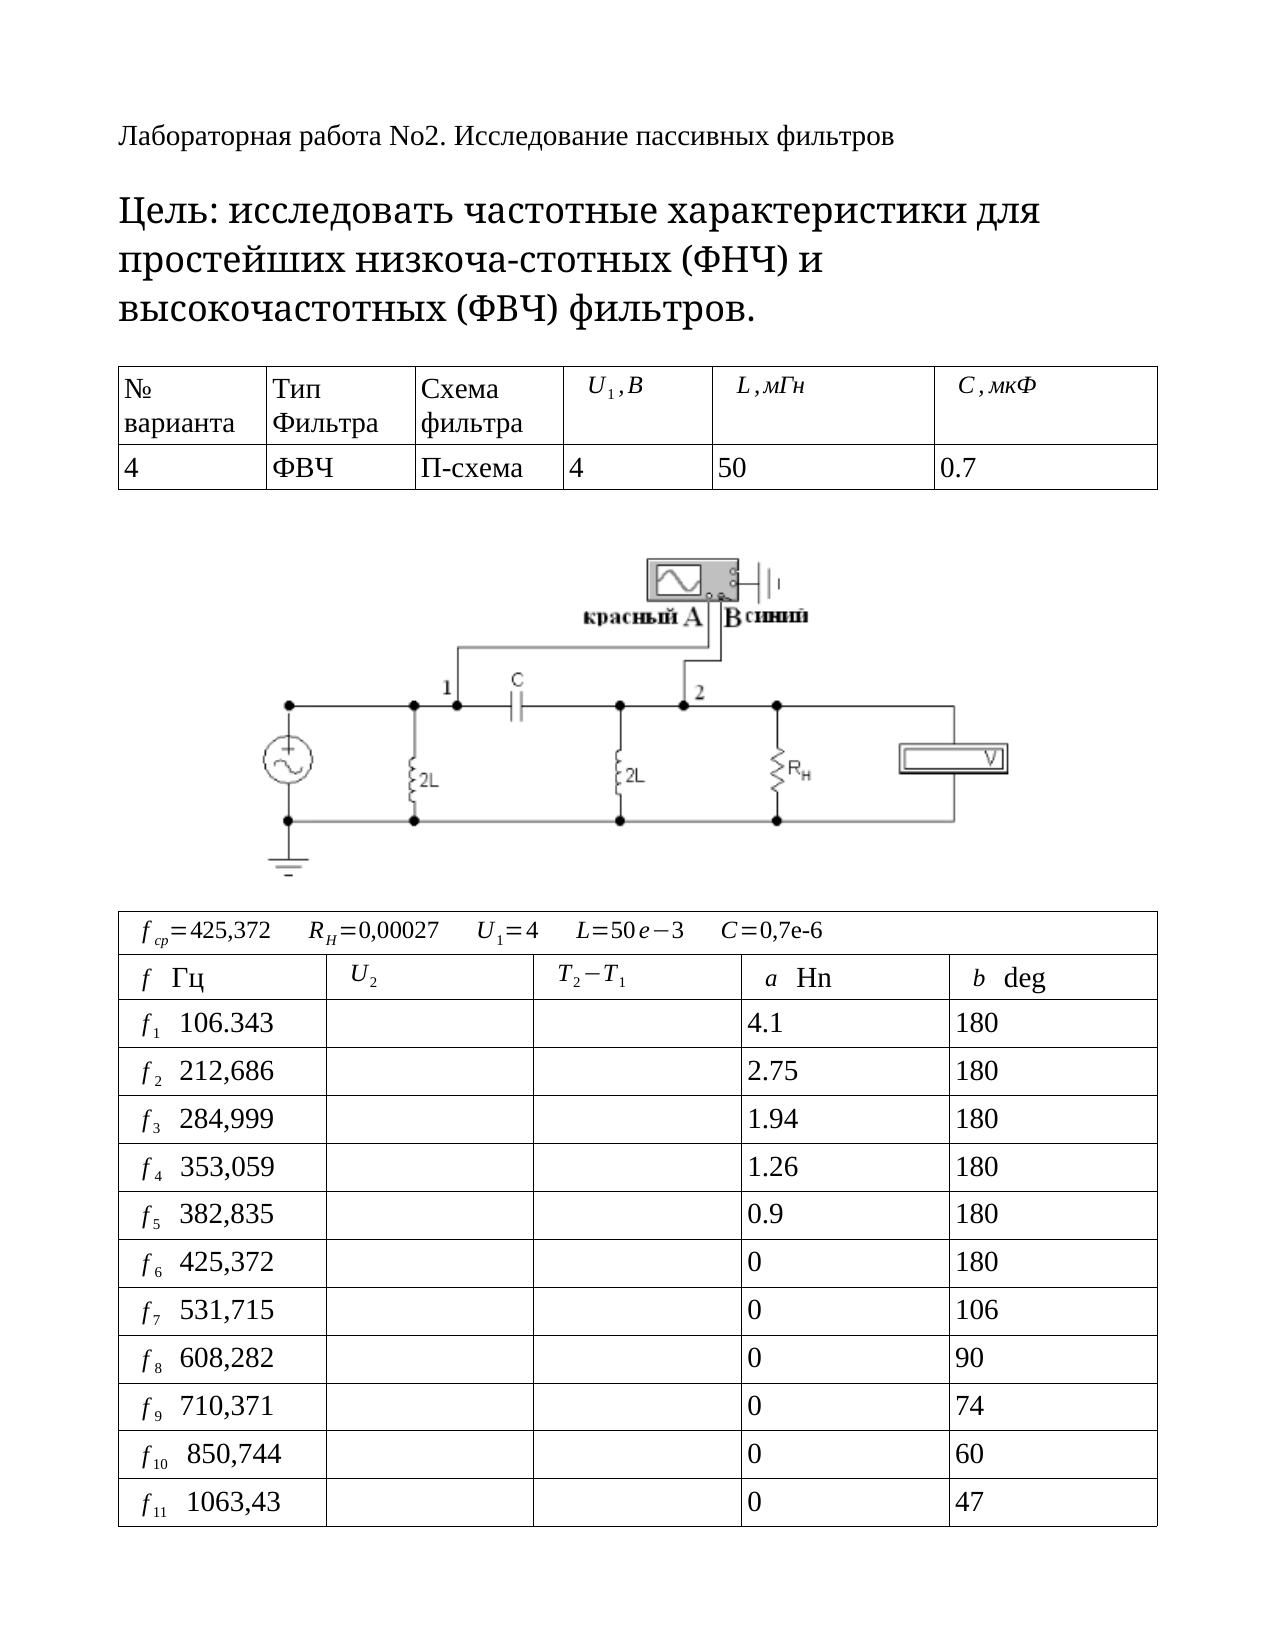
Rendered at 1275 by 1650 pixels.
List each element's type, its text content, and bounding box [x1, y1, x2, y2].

table_cell [534, 1192, 741, 1239]
table_cell 0 [742, 1240, 949, 1287]
table_cell 106 [950, 1288, 1157, 1334]
table_cell 180 [950, 1096, 1157, 1143]
table_cell Hn [742, 955, 949, 999]
table_cell [534, 1479, 741, 1526]
table_cell 4.1 [742, 1000, 949, 1047]
table_cell [327, 955, 533, 999]
table_cell 180 [950, 1192, 1157, 1239]
table_cell 2.75 [742, 1048, 949, 1095]
table_cell [327, 1096, 533, 1143]
table_cell [327, 1192, 533, 1239]
table_cell 90 [950, 1336, 1157, 1382]
table_cell 4 [119, 445, 266, 489]
text Цель: исследовать частотные характеристики для простейших низкоча-стотных (ФНЧ) и высокочастотных (ФВЧ) фильтров. [118, 185, 1157, 332]
table_cell 60 [950, 1431, 1157, 1478]
table_cell 0 [742, 1336, 949, 1382]
table_cell [534, 1144, 741, 1191]
table_cell [327, 1431, 533, 1478]
table_cell 1.94 [742, 1096, 949, 1143]
table_cell 180 [950, 1240, 1157, 1287]
table_cell [327, 1000, 533, 1047]
table_header [713, 367, 934, 444]
table_cell [534, 1336, 741, 1382]
table_cell [327, 1479, 533, 1526]
table_cell 425,372 [119, 1240, 326, 1287]
table_cell [327, 1336, 533, 1382]
table_cell 382,835 [119, 1192, 326, 1239]
table_cell 353,059 [119, 1144, 326, 1191]
table_cell 180 [950, 1144, 1157, 1191]
table_cell [534, 1384, 741, 1430]
picture [257, 524, 1018, 878]
table_cell 74 [950, 1384, 1157, 1430]
table_cell 0 [742, 1288, 949, 1334]
table_cell 106.343 [119, 1000, 326, 1047]
text Лабораторная работа No2. Исследование пассивных фильтров [118, 118, 1157, 152]
table_cell 0.7 [935, 445, 1157, 489]
table_cell П-схема [416, 445, 563, 489]
table_cell [534, 1000, 741, 1047]
table_header [564, 367, 712, 444]
table_cell [534, 1240, 741, 1287]
table_header № варианта [119, 367, 266, 444]
table_cell 180 [950, 1048, 1157, 1095]
table_cell 4 [564, 445, 712, 489]
table_cell 0.9 [742, 1192, 949, 1239]
table_cell [327, 1144, 533, 1191]
table_cell 1063,43 [119, 1479, 326, 1526]
table_cell 47 [950, 1479, 1157, 1526]
table_cell 531,715 [119, 1288, 326, 1334]
table_cell 0 [742, 1431, 949, 1478]
table_header Тип Фильтра [267, 367, 415, 444]
table_cell [327, 1048, 533, 1095]
table_cell [327, 1240, 533, 1287]
table_cell 212,686 [119, 1048, 326, 1095]
table_cell [327, 1288, 533, 1334]
table_cell 0 [742, 1384, 949, 1430]
table_cell [327, 1384, 533, 1430]
table_cell 608,282 [119, 1336, 326, 1382]
table_cell 0 [742, 1479, 949, 1526]
table_cell deg [950, 955, 1157, 999]
table_cell [534, 1096, 741, 1143]
table_cell Гц [119, 955, 326, 999]
table_cell 1.26 [742, 1144, 949, 1191]
table_header [935, 367, 1157, 444]
table_cell 710,371 [119, 1384, 326, 1430]
table_header [119, 912, 1157, 954]
table_cell [534, 1288, 741, 1334]
table_cell 180 [950, 1000, 1157, 1047]
table_cell 284,999 [119, 1096, 326, 1143]
table_cell [534, 955, 741, 999]
table_cell [534, 1431, 741, 1478]
table_cell 50 [713, 445, 934, 489]
table_cell 850,744 [119, 1431, 326, 1478]
table_header Схема фильтра [416, 367, 563, 444]
table_cell ФВЧ [267, 445, 415, 489]
table_cell [534, 1048, 741, 1095]
